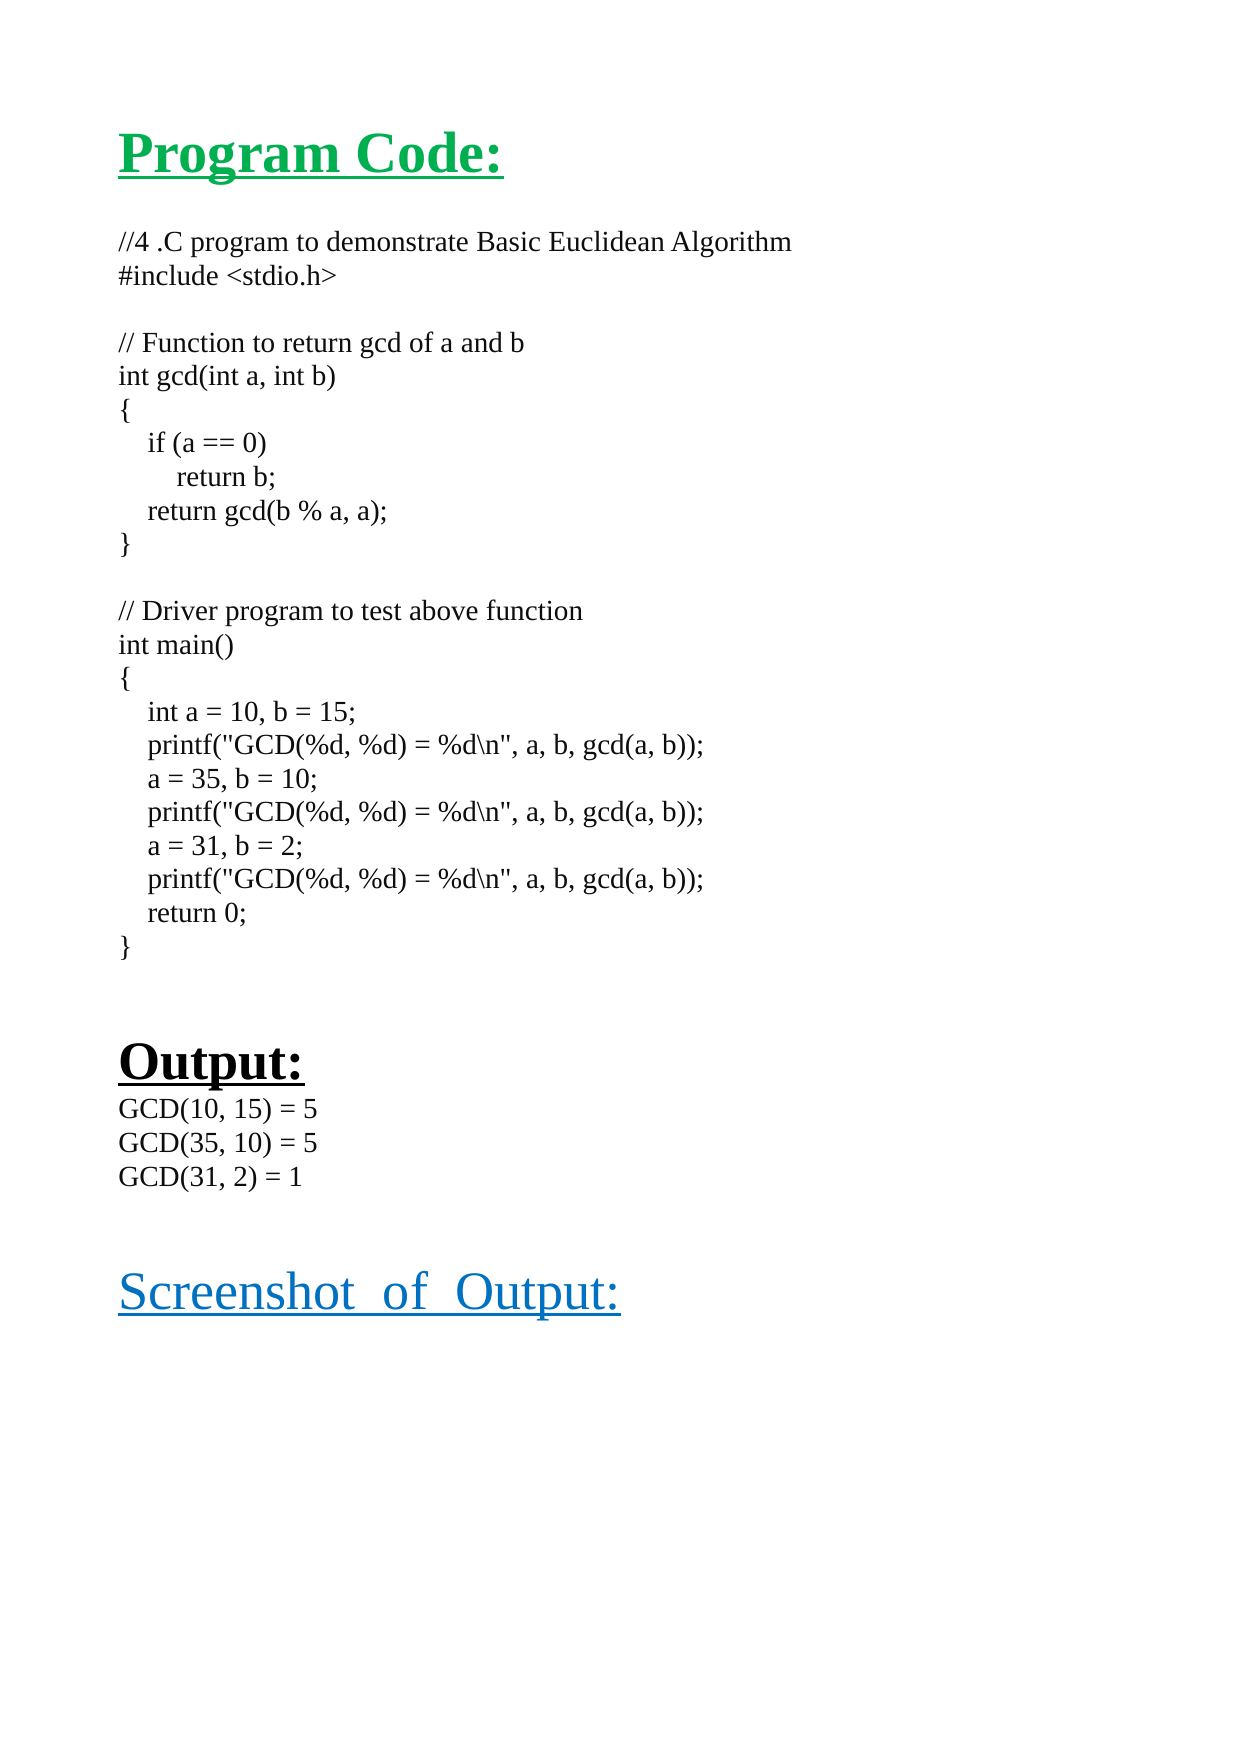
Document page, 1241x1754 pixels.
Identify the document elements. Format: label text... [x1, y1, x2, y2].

text } [118, 929, 1122, 962]
text printf("GCD(%d, %d) = %d\n", a, b, gcd(a, b)); [118, 862, 1122, 895]
text a = 35, b = 10; [118, 761, 1122, 794]
text { [118, 392, 1122, 426]
text // Function to return gcd of a and b [118, 325, 1122, 358]
text int main() [118, 627, 1122, 660]
text } [118, 526, 1122, 560]
text GCD(31, 2) = 1 [118, 1159, 1122, 1192]
text GCD(35, 10) = 5 [118, 1125, 1122, 1159]
text //4 .C program to demonstrate Basic Euclidean Algorithm [118, 224, 1122, 258]
text { [118, 660, 1122, 694]
text return b; [118, 459, 1122, 493]
text Program Code: [118, 118, 1122, 185]
text #include <stdio.h> [118, 258, 1122, 291]
text printf("GCD(%d, %d) = %d\n", a, b, gcd(a, b)); [118, 794, 1122, 828]
text int gcd(int a, int b) [118, 358, 1122, 392]
text a = 31, b = 2; [118, 828, 1122, 862]
text Screenshot of Output: [118, 1259, 1122, 1322]
text int a = 10, b = 15; [118, 694, 1122, 727]
text // Driver program to test above function [118, 593, 1122, 627]
text printf("GCD(%d, %d) = %d\n", a, b, gcd(a, b)); [118, 727, 1122, 761]
text if (a == 0) [118, 426, 1122, 459]
text return gcd(b % a, a); [118, 493, 1122, 526]
text GCD(10, 15) = 5 [118, 1092, 1122, 1125]
text return 0; [118, 895, 1122, 929]
text Output: [118, 1029, 1122, 1092]
